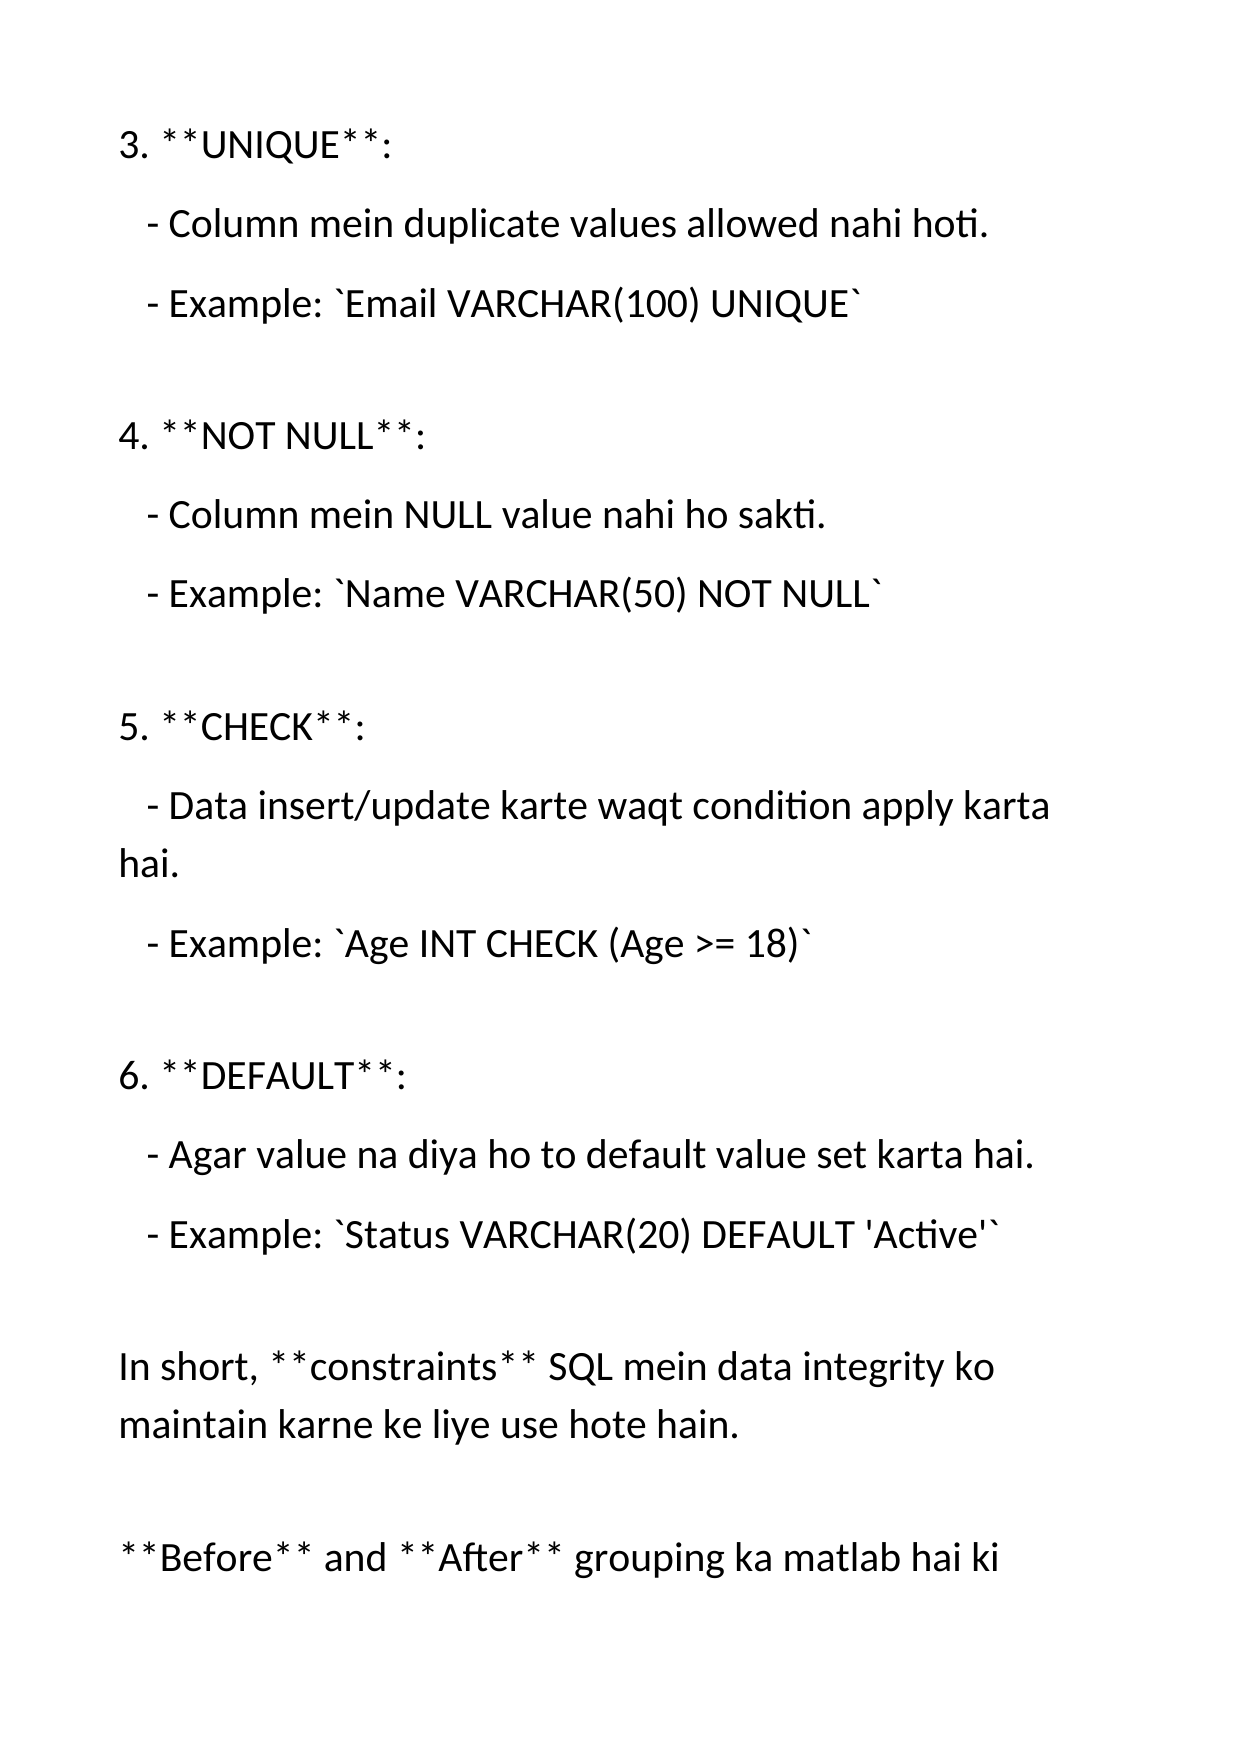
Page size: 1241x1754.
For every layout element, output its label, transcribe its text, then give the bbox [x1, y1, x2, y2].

text In short, **constraints** SQL mein data integrity ko maintain karne ke liye use hote hain. [118, 1340, 1122, 1449]
text 5. **CHECK**: [118, 700, 1122, 751]
text - Column mein duplicate values allowed nahi hoti. [118, 197, 1122, 248]
text - Example: `Name VARCHAR(50) NOT NULL` [118, 567, 1122, 618]
text 3. **UNIQUE**: [118, 118, 1122, 169]
text - Agar value na diya ho to default value set karta hai. [118, 1128, 1122, 1179]
text 6. **DEFAULT**: [118, 1049, 1122, 1100]
text - Example: `Email VARCHAR(100) UNIQUE` [118, 277, 1122, 327]
text 4. **NOT NULL**: [118, 409, 1122, 460]
text - Column mein NULL value nahi ho sakti. [118, 488, 1122, 539]
text **Before** and **After** grouping ka matlab hai ki [118, 1531, 1122, 1581]
text - Data insert/update karte waqt condition apply karta hai. [118, 779, 1122, 888]
text - Example: `Age INT CHECK (Age >= 18)` [118, 917, 1122, 968]
text - Example: `Status VARCHAR(20) DEFAULT 'Active'` [118, 1208, 1122, 1258]
